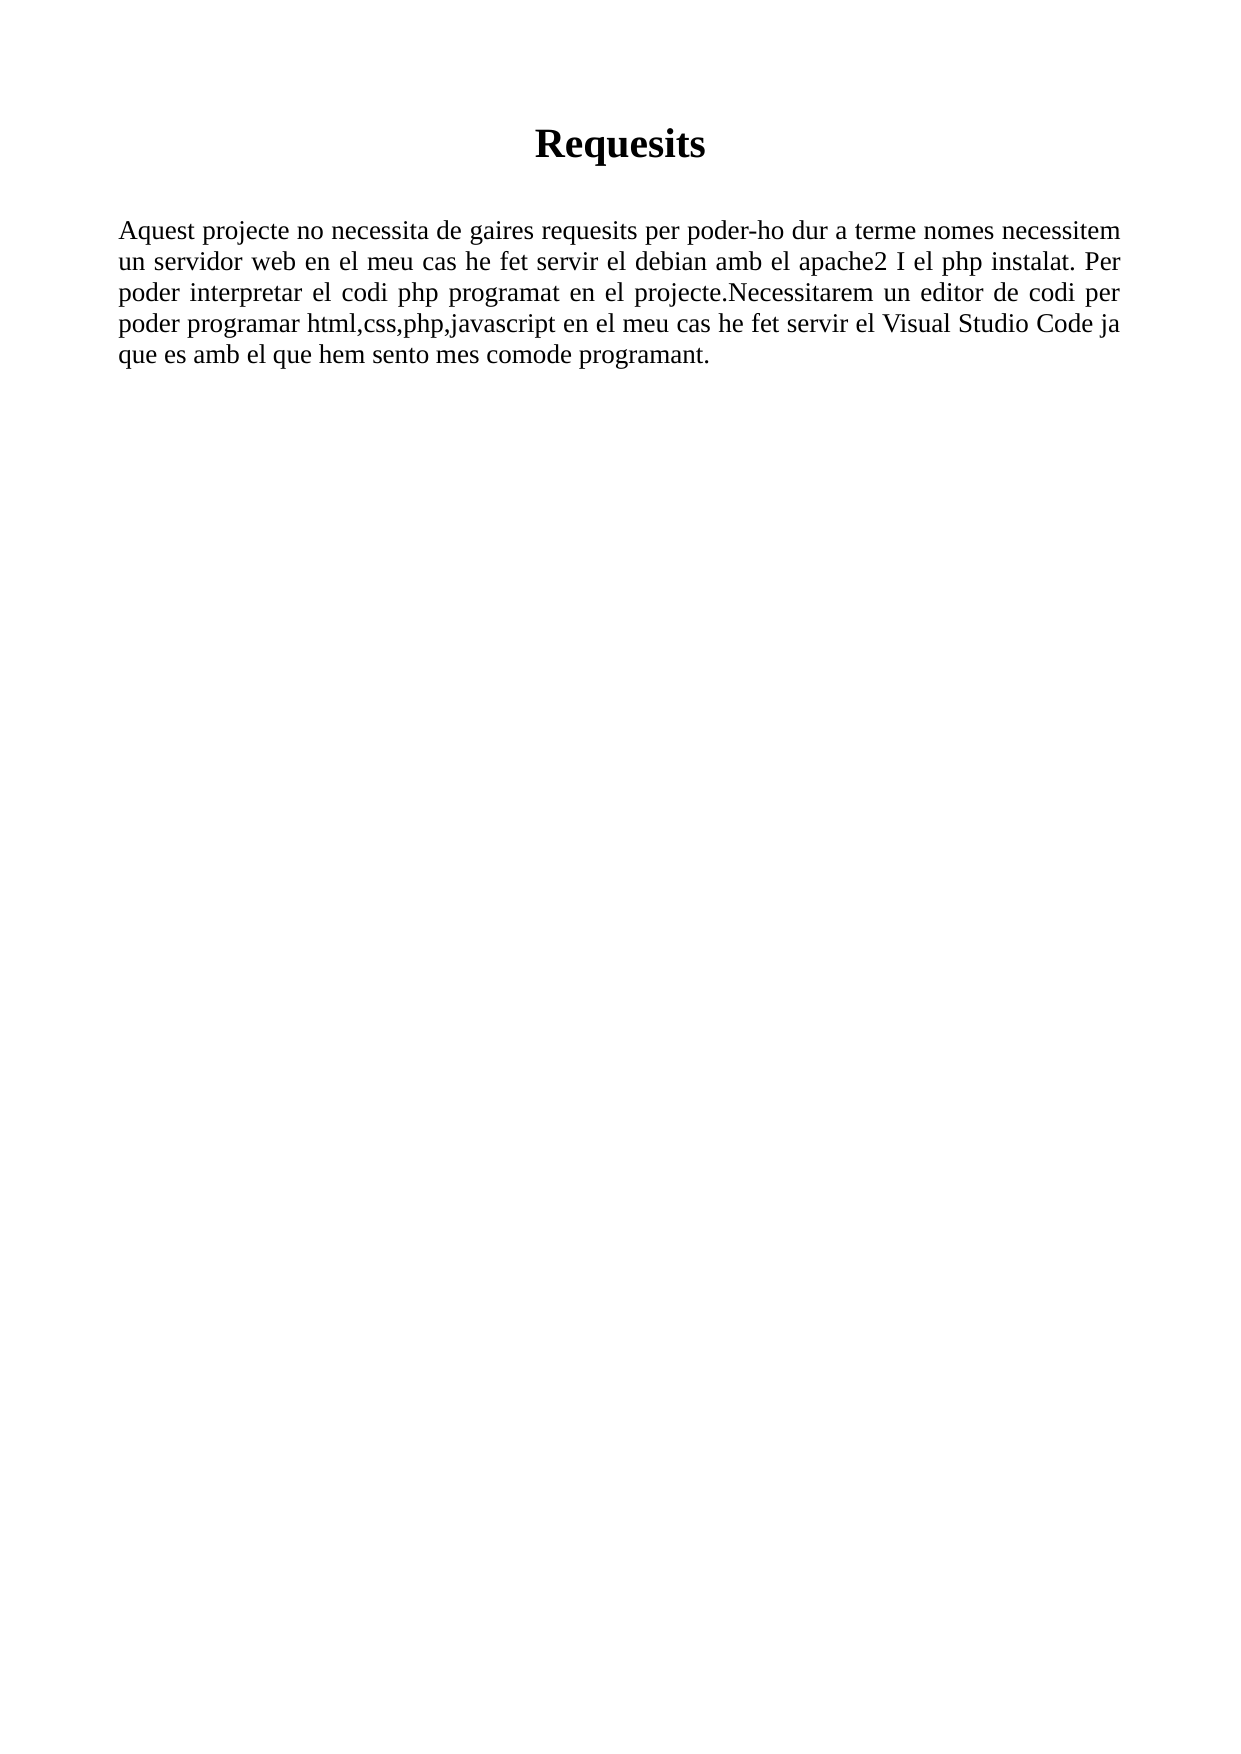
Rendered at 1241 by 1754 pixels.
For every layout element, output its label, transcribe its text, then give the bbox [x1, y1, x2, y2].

text Requesits [118, 118, 1122, 166]
text Aquest projecte no necessita de gaires requesits per poder-ho dur a terme nomes necessitem un servidor web en el meu cas he fet servir el debian amb el apache2 I el php instalat. Per poder interpretar el codi php programat en el projecte.Necessitarem un editor de codi per poder programar html,css,php,javascript en el meu cas he fet servir el Visual Studio Code ja que es amb el que hem sento mes comode programant. [118, 214, 1122, 370]
